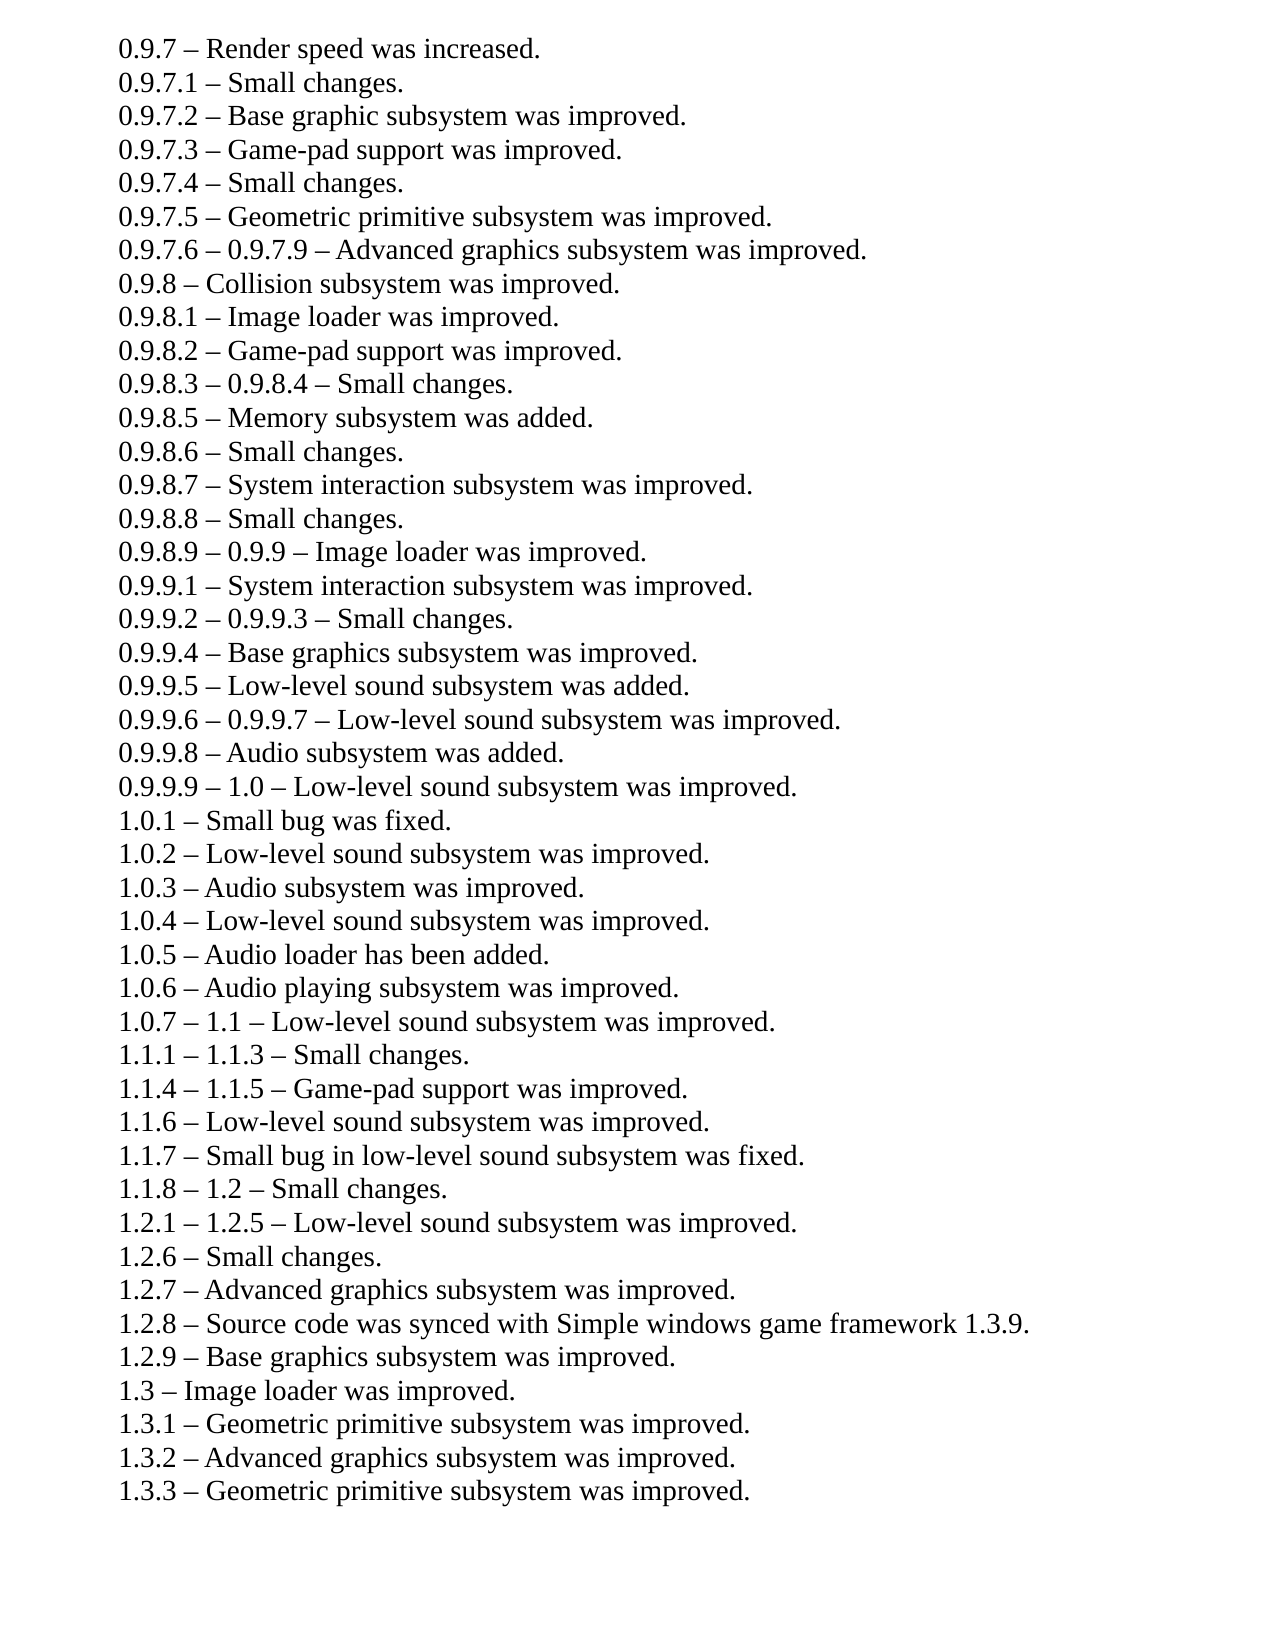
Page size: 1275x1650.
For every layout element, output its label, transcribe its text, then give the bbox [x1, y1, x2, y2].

text 1.2.8 – Source code was synced with Simple windows game framework 1.3.9. [118, 1306, 1157, 1339]
text 1.2.6 – Small changes. [118, 1239, 1157, 1272]
text 1.2.1 – 1.2.5 – Low-level sound subsystem was improved. [118, 1205, 1157, 1239]
text 0.9.9.5 – Low-level sound subsystem was added. [118, 668, 1157, 702]
text 0.9.9.9 – 1.0 – Low-level sound subsystem was improved. [118, 769, 1157, 803]
text 0.9.7.2 – Base graphic subsystem was improved. [118, 98, 1157, 132]
text 1.0.5 – Audio loader has been added. [118, 937, 1157, 970]
text 1.0.3 – Audio subsystem was improved. [118, 870, 1157, 903]
text 0.9.9.8 – Audio subsystem was added. [118, 736, 1157, 769]
text 0.9.8.3 – 0.9.8.4 – Small changes. [118, 367, 1157, 400]
text 1.3.1 – Geometric primitive subsystem was improved. [118, 1406, 1157, 1440]
text 1.3 – Image loader was improved. [118, 1373, 1157, 1406]
text 1.1.7 – Small bug in low-level sound subsystem was fixed. [118, 1138, 1157, 1172]
text 0.9.9.1 – System interaction subsystem was improved. [118, 568, 1157, 601]
text 0.9.7.3 – Game-pad support was improved. [118, 132, 1157, 165]
text 1.0.7 – 1.1 – Low-level sound subsystem was improved. [118, 1004, 1157, 1037]
text 1.1.8 – 1.2 – Small changes. [118, 1172, 1157, 1205]
text 0.9.9.4 – Base graphics subsystem was improved. [118, 635, 1157, 668]
text 1.3.2 – Advanced graphics subsystem was improved. [118, 1440, 1157, 1473]
text 1.2.9 – Base graphics subsystem was improved. [118, 1339, 1157, 1373]
text 0.9.8 – Collision subsystem was improved. [118, 266, 1157, 299]
text 0.9.9.6 – 0.9.9.7 – Low-level sound subsystem was improved. [118, 702, 1157, 736]
text 0.9.7.4 – Small changes. [118, 165, 1157, 199]
text 0.9.8.6 – Small changes. [118, 434, 1157, 467]
text 0.9.8.7 – System interaction subsystem was improved. [118, 467, 1157, 501]
text 0.9.7.5 – Geometric primitive subsystem was improved. [118, 199, 1157, 232]
text 1.0.1 – Small bug was fixed. [118, 803, 1157, 836]
text 0.9.8.8 – Small changes. [118, 501, 1157, 534]
text 1.1.6 – Low-level sound subsystem was improved. [118, 1104, 1157, 1138]
text 0.9.7 – Render speed was increased. [118, 31, 1157, 65]
text 1.1.4 – 1.1.5 – Game-pad support was improved. [118, 1071, 1157, 1104]
text 0.9.7.1 – Small changes. [118, 65, 1157, 98]
text 0.9.7.6 – 0.9.7.9 – Advanced graphics subsystem was improved. [118, 232, 1157, 266]
text 0.9.8.9 – 0.9.9 – Image loader was improved. [118, 534, 1157, 568]
text 1.0.6 – Audio playing subsystem was improved. [118, 970, 1157, 1004]
text 1.2.7 – Advanced graphics subsystem was improved. [118, 1272, 1157, 1306]
text 1.0.2 – Low-level sound subsystem was improved. [118, 836, 1157, 870]
text 0.9.8.5 – Memory subsystem was added. [118, 400, 1157, 434]
text 0.9.8.2 – Game-pad support was improved. [118, 333, 1157, 367]
text 1.3.3 – Geometric primitive subsystem was improved. [118, 1473, 1157, 1507]
text 0.9.8.1 – Image loader was improved. [118, 299, 1157, 333]
text 1.1.1 – 1.1.3 – Small changes. [118, 1037, 1157, 1071]
text 1.0.4 – Low-level sound subsystem was improved. [118, 903, 1157, 937]
text 0.9.9.2 – 0.9.9.3 – Small changes. [118, 601, 1157, 635]
